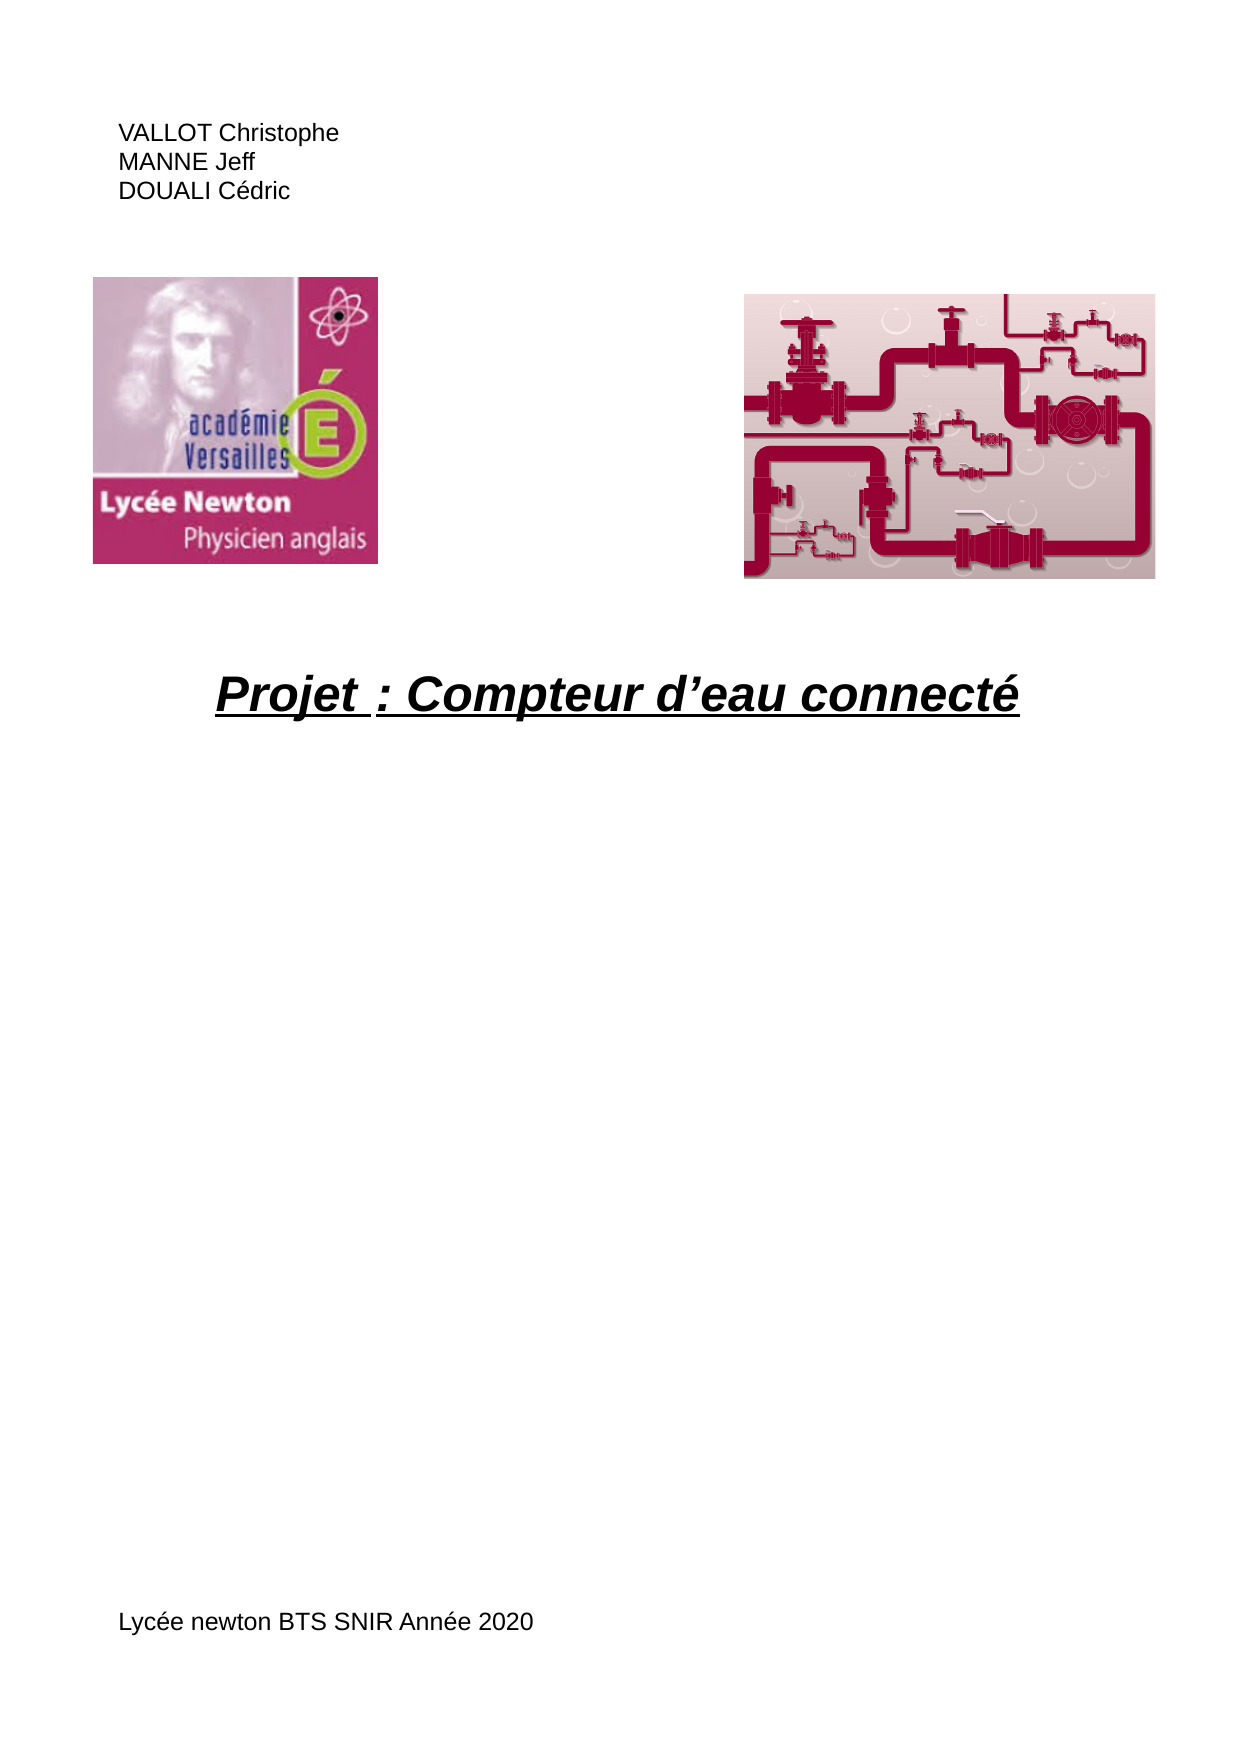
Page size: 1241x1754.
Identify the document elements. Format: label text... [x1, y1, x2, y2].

picture [92, 277, 378, 564]
text VALLOT Christophe [118, 118, 1122, 147]
text MANNE Jeff [118, 147, 1122, 176]
text DOUALI Cédric [118, 176, 1122, 204]
text Projet : Compteur d’eau connecté [118, 664, 1122, 722]
picture [744, 294, 1156, 579]
